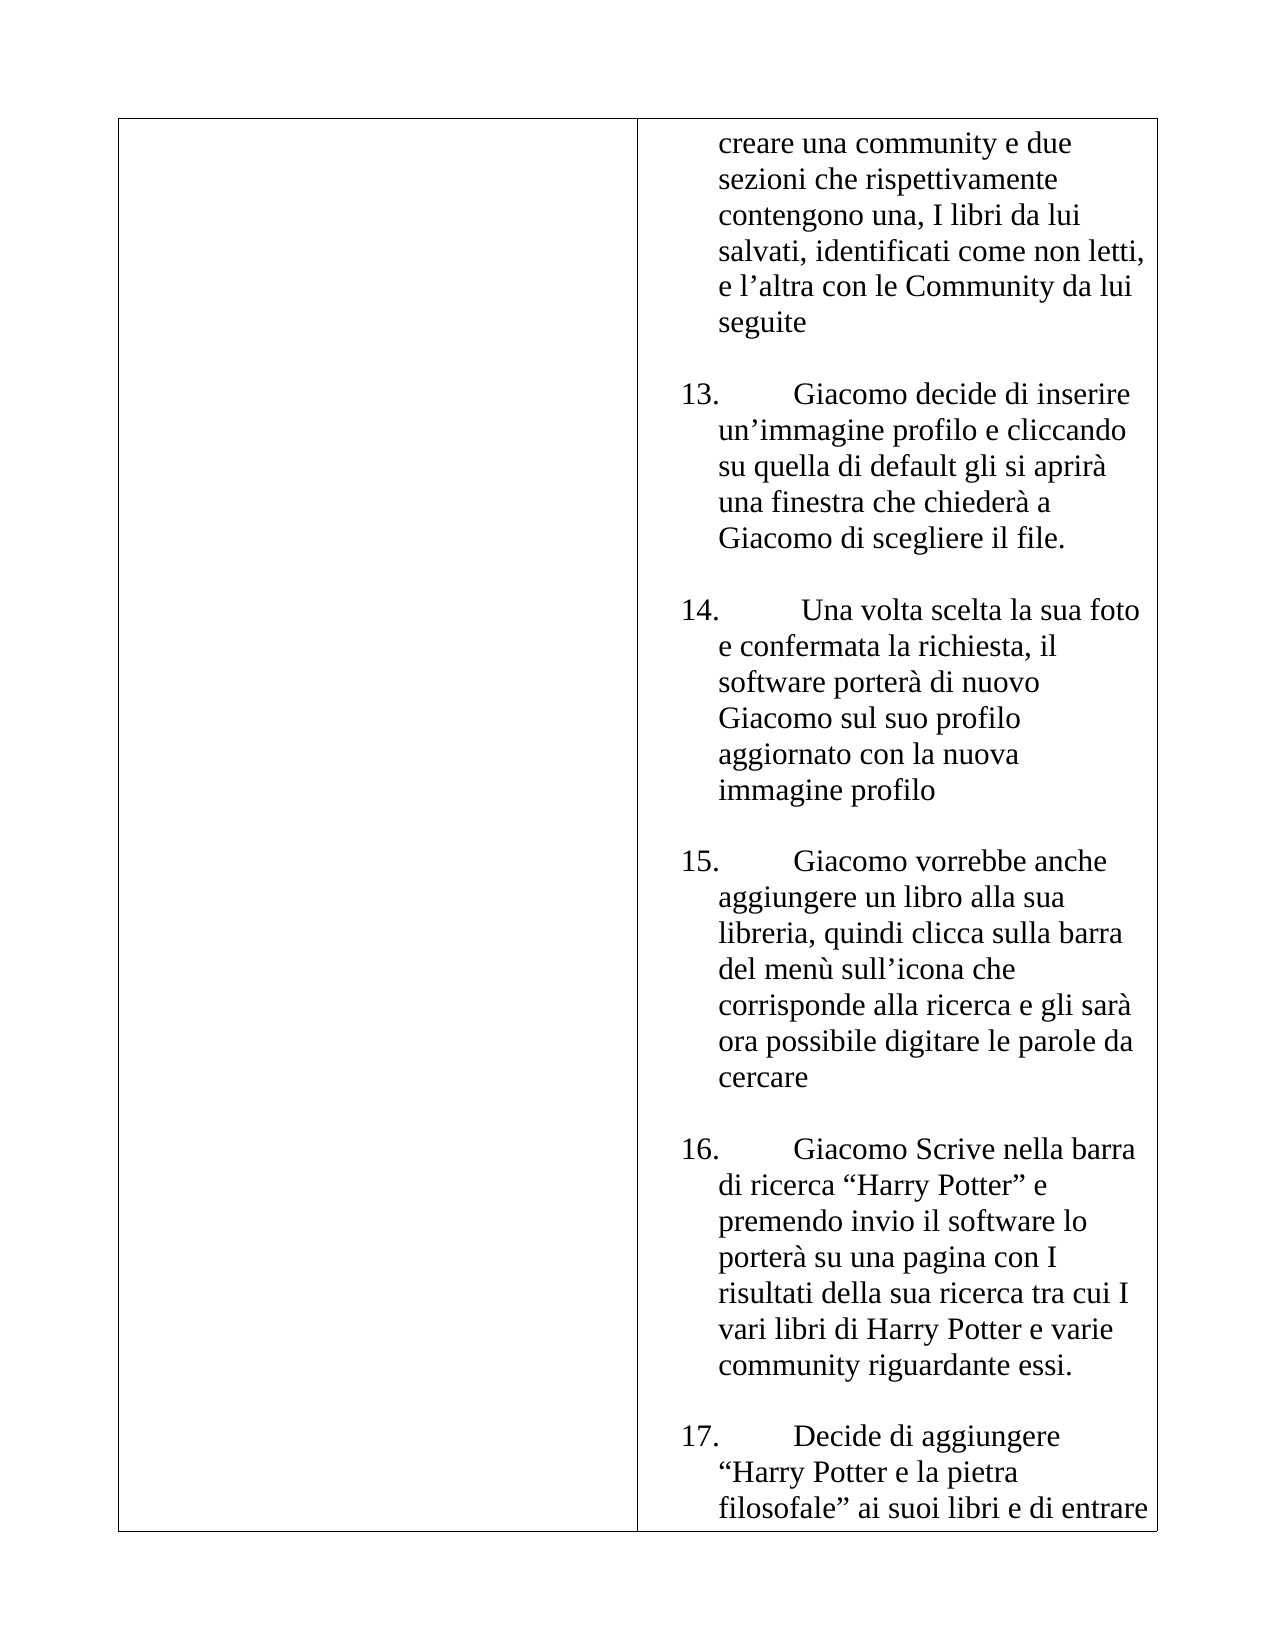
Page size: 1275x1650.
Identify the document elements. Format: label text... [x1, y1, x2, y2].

table_cell [119, 119, 637, 1531]
table_cell creare una community e due sezioni che rispettivamente contengono una, I libri da lui salvati, identificati come non letti, e l’altra con le Community da lui seguite Giacomo decide di inserire un’immagine profilo e cliccando su quella di default gli si aprirà una finestra che chiederà a Giacomo di scegliere il file. Una volta scelta la sua foto e confermata la richiesta, il software porterà di nuovo Giacomo sul suo profilo aggiornato con la nuova immagine profilo Giacomo vorrebbe anche aggiungere un libro alla sua libreria, quindi clicca sulla barra del menù sull’icona che corrisponde alla ricerca e gli sarà ora possibile digitare le parole da cercare Giacomo Scrive nella barra di ricerca “Harry Potter” e premendo invio il software lo porterà su una pagina con I risultati della sua ricerca tra cui I vari libri di Harry Potter e varie community riguardante essi. Decide di aggiungere “Harry Potter e la pietra filosofale” ai suoi libri e di entrare [638, 119, 1157, 1531]
